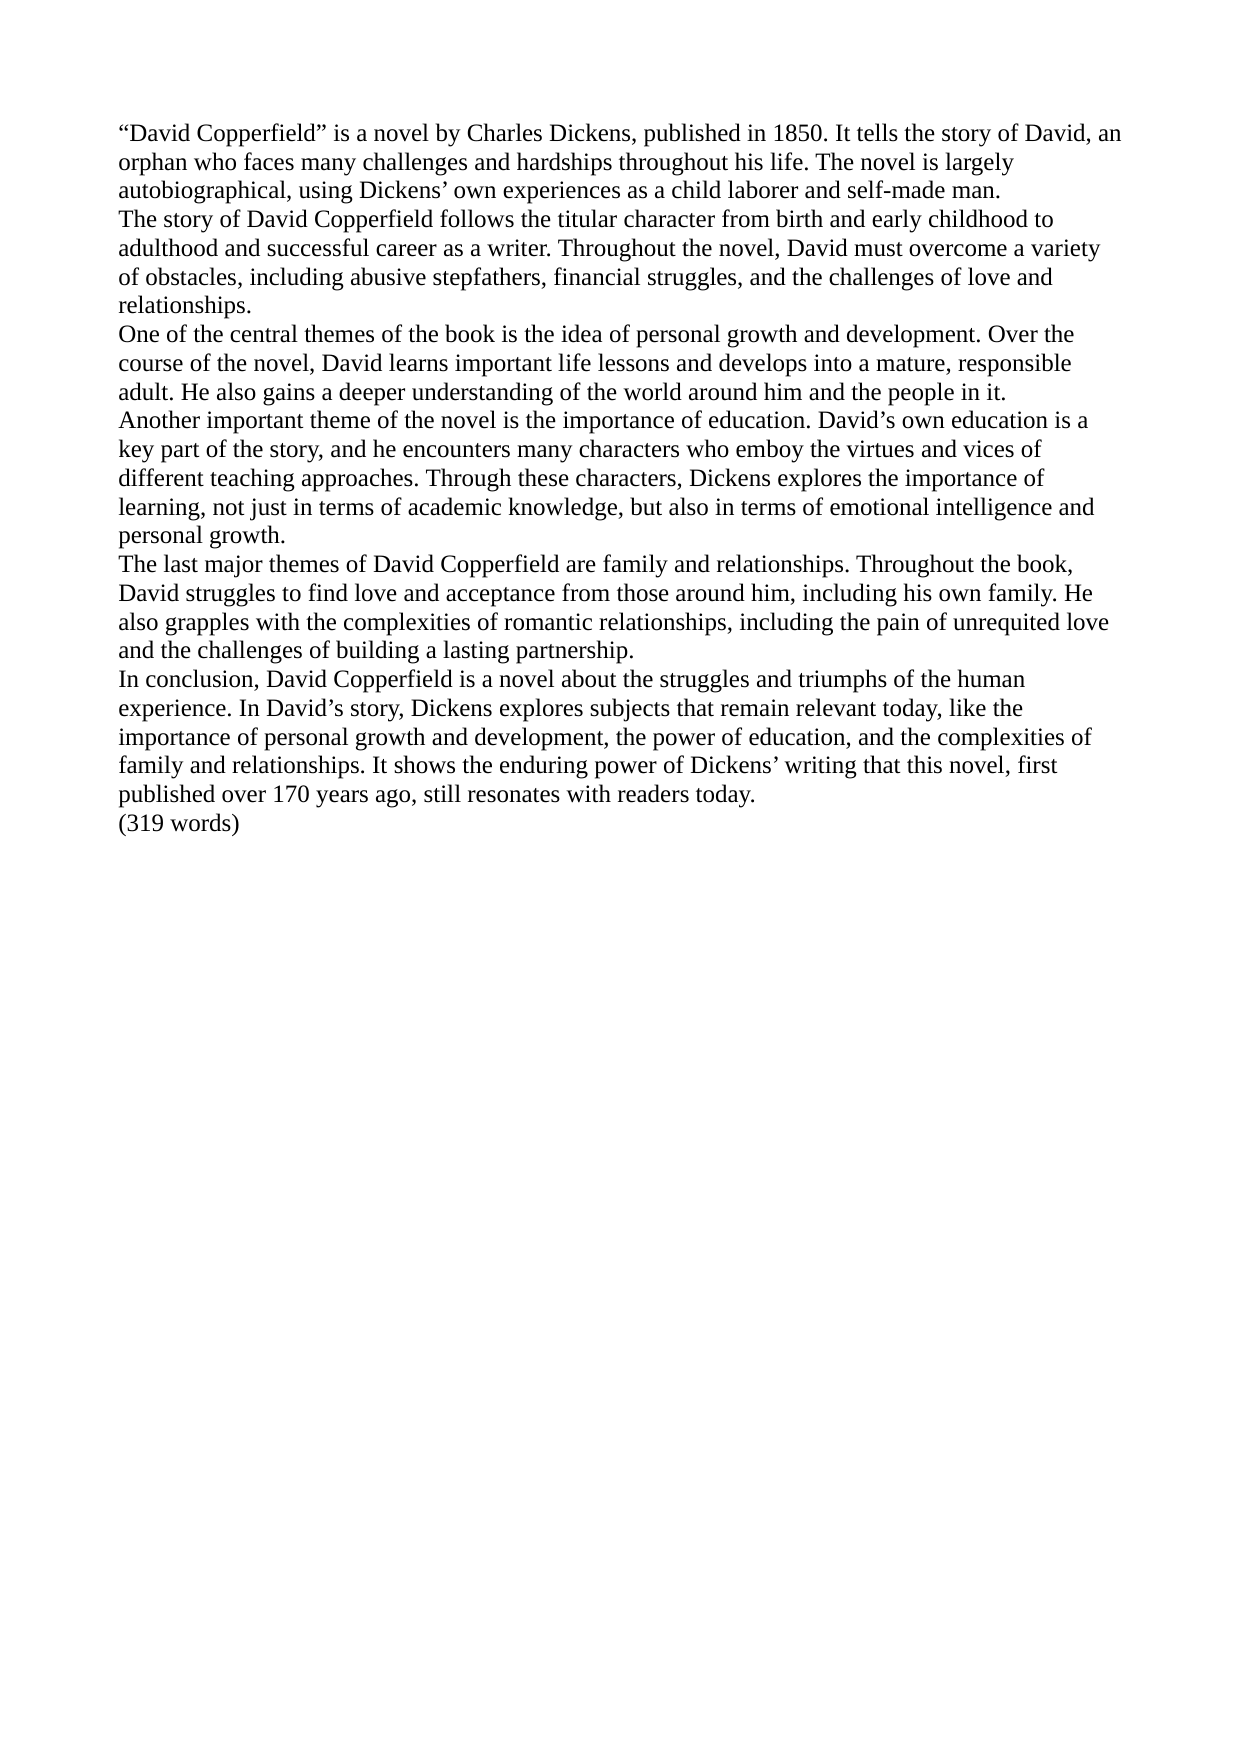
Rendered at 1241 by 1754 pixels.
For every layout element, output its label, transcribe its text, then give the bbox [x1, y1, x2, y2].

text In conclusion, David Copperfield is a novel about the struggles and triumphs of the human experience. In David’s story, Dickens explores subjects that remain relevant today, like the importance of personal growth and development, the power of education, and the complexities of family and relationships. It shows the enduring power of Dickens’ writing that this novel, first published over 170 years ago, still resonates with readers today. [118, 664, 1122, 808]
text “David Copperfield” is a novel by Charles Dickens, published in 1850. It tells the story of David, an orphan who faces many challenges and hardships throughout his life. The novel is largely autobiographical, using Dickens’ own experiences as a child laborer and self-made man. [118, 118, 1122, 204]
text One of the central themes of the book is the idea of personal growth and development. Over the course of the novel, David learns important life lessons and develops into a mature, responsible adult. He also gains a deeper understanding of the world around him and the people in it. [118, 319, 1122, 406]
text Another important theme of the novel is the importance of education. David’s own education is a key part of the story, and he encounters many characters who emboy the virtues and vices of different teaching approaches. Through these characters, Dickens explores the importance of learning, not just in terms of academic knowledge, but also in terms of emotional intelligence and personal growth. [118, 406, 1122, 549]
text The story of David Copperfield follows the titular character from birth and early childhood to adulthood and successful career as a writer. Throughout the novel, David must overcome a variety of obstacles, including abusive stepfathers, financial struggles, and the challenges of love and relationships. [118, 204, 1122, 319]
text (319 words) [118, 808, 1122, 837]
text The last major themes of David Copperfield are family and relationships. Throughout the book, David struggles to find love and acceptance from those around him, including his own family. He also grapples with the complexities of romantic relationships, including the pain of unrequited love and the challenges of building a lasting partnership. [118, 549, 1122, 664]
